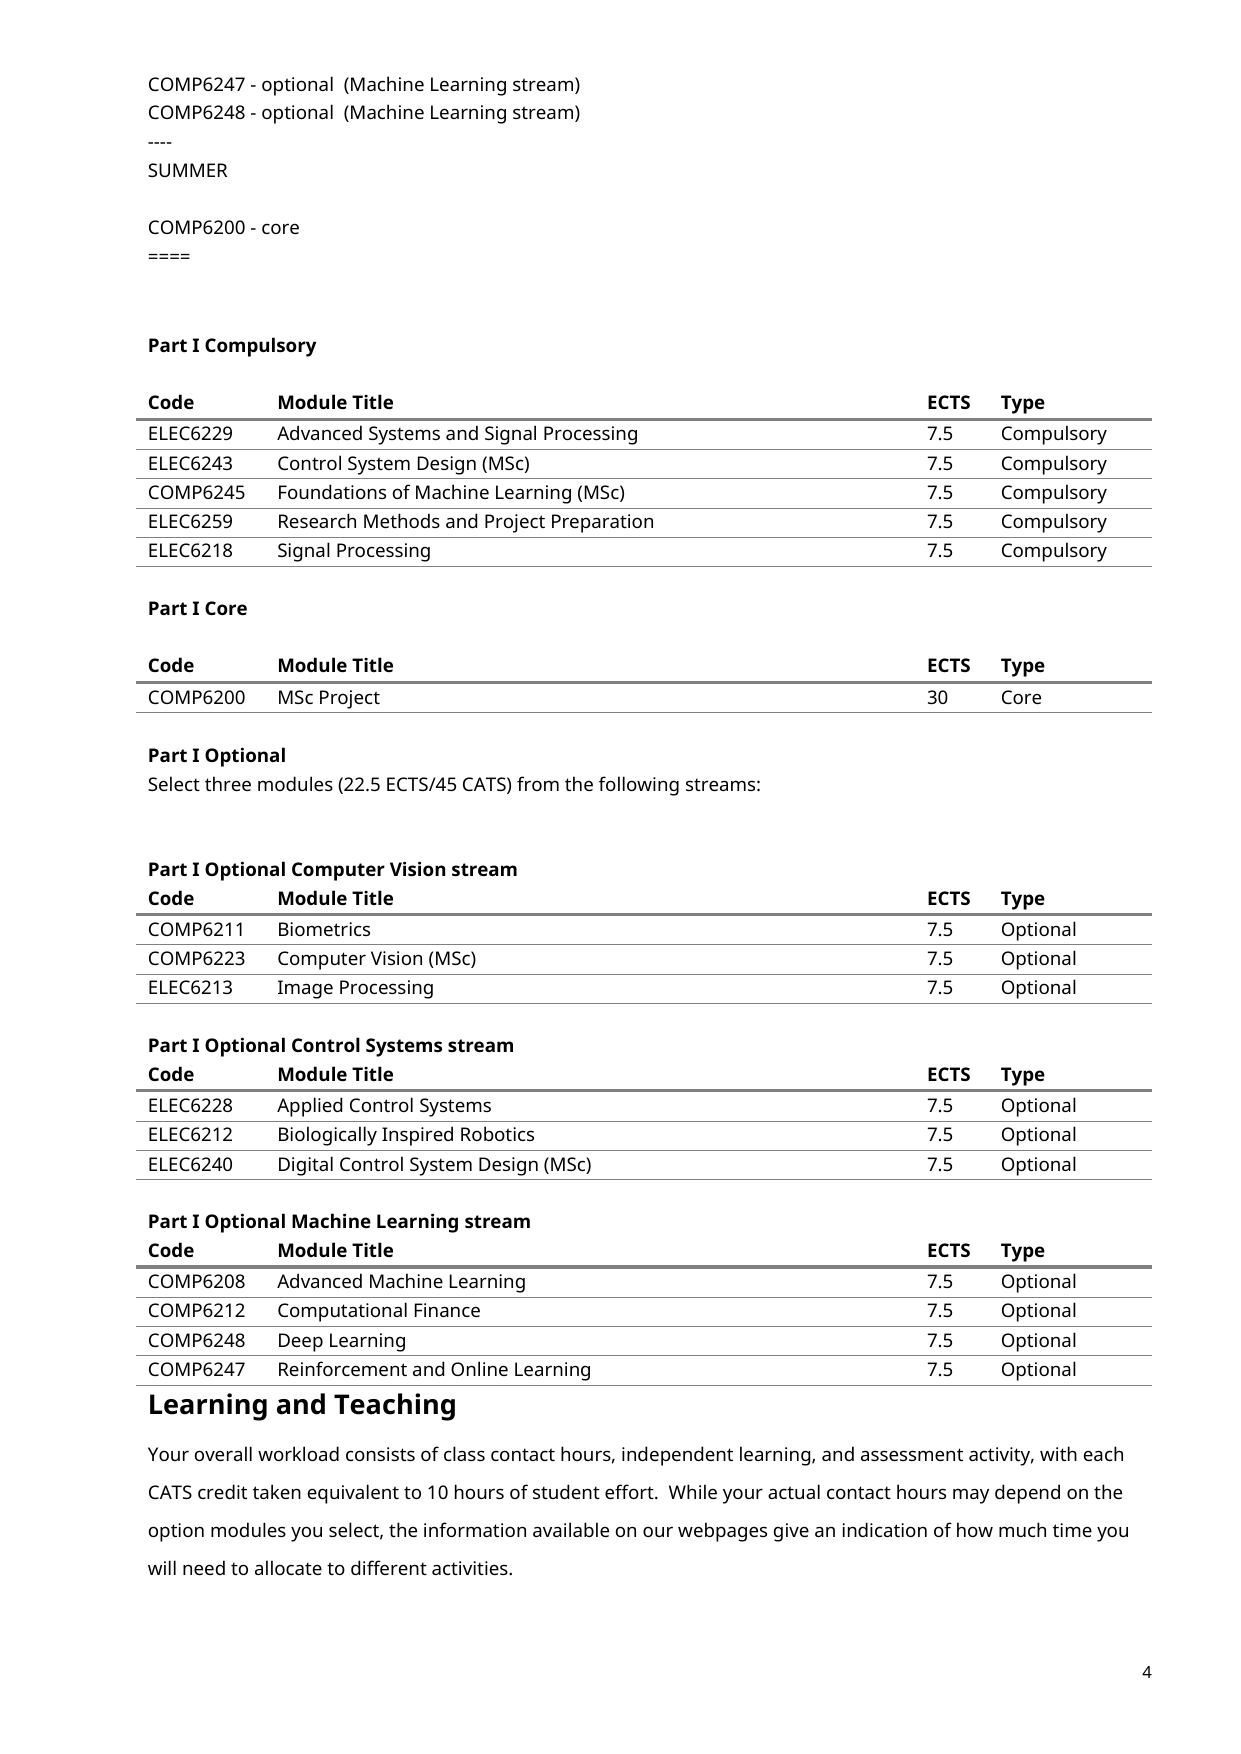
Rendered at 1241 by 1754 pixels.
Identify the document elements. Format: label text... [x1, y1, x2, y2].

table_cell Signal Processing [266, 538, 916, 566]
table_cell Type [989, 885, 1152, 913]
table_cell 7.5 [916, 479, 989, 507]
table_cell Optional [989, 945, 1152, 974]
table_cell Type [989, 1061, 1152, 1089]
table_cell Part I Core [136, 567, 1152, 653]
table_cell ECTS [916, 885, 989, 913]
table_cell 7.5 [916, 1269, 989, 1297]
table_cell COMP6211 [136, 916, 266, 944]
table_cell Part I Compulsory [136, 304, 1152, 389]
table_cell Optional [989, 1092, 1152, 1121]
table_cell ECTS [916, 389, 989, 417]
table_cell ELEC6218 [136, 538, 266, 566]
table_cell Compulsory [989, 509, 1152, 537]
table_cell Research Methods and Project Preparation [266, 509, 916, 537]
table_cell COMP6212 [136, 1298, 266, 1326]
table_cell 7.5 [916, 975, 989, 1003]
table_cell Compulsory [989, 538, 1152, 566]
table_cell Optional [989, 975, 1152, 1003]
table_cell Compulsory [989, 450, 1152, 478]
table_cell COMP6245 [136, 479, 266, 507]
text Your overall workload consists of class contact hours, independent learning, and assessment activity, with each CATS credit taken equivalent to 10 hours of student effort. While your actual contact hours may depend on the option modules you select, the information available on our webpages give an indication of how much time you will need to allocate to different activities. [148, 1441, 1152, 1581]
table_cell Biometrics [266, 916, 916, 944]
table_header COMP6247 - optional (Machine Learning stream) COMP6248 - optional (Machine Learning stream) ---- SUMMER COMP6200 - core ==== [136, 71, 1152, 303]
table_cell COMP6223 [136, 945, 266, 974]
table_cell 7.5 [916, 421, 989, 449]
table_cell Computational Finance [266, 1298, 916, 1326]
table_cell Control System Design (MSc) [266, 450, 916, 478]
table_cell 7.5 [916, 1298, 989, 1326]
table_cell Optional [989, 1356, 1152, 1384]
table_cell Module Title [266, 389, 916, 417]
table_cell 7.5 [916, 450, 989, 478]
table_cell Module Title [266, 653, 916, 681]
table_cell ELEC6259 [136, 509, 266, 537]
table_cell Computer Vision (MSc) [266, 945, 916, 974]
table_cell Type [989, 1237, 1152, 1265]
table_cell Core [989, 684, 1152, 712]
table_cell Deep Learning [266, 1327, 916, 1355]
table_cell Code [136, 1237, 266, 1265]
table_cell ECTS [916, 1237, 989, 1265]
table_cell Module Title [266, 1061, 916, 1089]
table_cell Optional [989, 916, 1152, 944]
subtitle Learning and Teaching [148, 1386, 1152, 1422]
table_cell Module Title [266, 885, 916, 913]
table_cell 7.5 [916, 945, 989, 974]
table_cell Code [136, 653, 266, 681]
table_cell Reinforcement and Online Learning [266, 1356, 916, 1384]
table_cell Digital Control System Design (MSc) [266, 1151, 916, 1179]
table_cell COMP6248 [136, 1327, 266, 1355]
table_cell ELEC6212 [136, 1122, 266, 1150]
table_cell ECTS [916, 653, 989, 681]
table_cell Code [136, 885, 266, 913]
table_cell Optional [989, 1327, 1152, 1355]
table_cell Type [989, 389, 1152, 417]
table_cell Part I Optional Select three modules (22.5 ECTS/45 CATS) from the following streams: [136, 713, 1152, 828]
table_cell Optional [989, 1151, 1152, 1179]
table_cell Foundations of Machine Learning (MSc) [266, 479, 916, 507]
table_cell Optional [989, 1298, 1152, 1326]
table_cell 7.5 [916, 538, 989, 566]
table_cell 7.5 [916, 1356, 989, 1384]
table_cell COMP6247 [136, 1356, 266, 1384]
table_cell Compulsory [989, 479, 1152, 507]
table_cell Image Processing [266, 975, 916, 1003]
table_cell Code [136, 389, 266, 417]
table_cell ELEC6213 [136, 975, 266, 1003]
table_cell Advanced Machine Learning [266, 1269, 916, 1297]
table_cell Compulsory [989, 421, 1152, 449]
table_cell 7.5 [916, 916, 989, 944]
table_cell Part I Optional Machine Learning stream [136, 1180, 1152, 1237]
table_cell 7.5 [916, 1151, 989, 1179]
table_cell MSc Project [266, 684, 916, 712]
table_cell Code [136, 1061, 266, 1089]
table_cell COMP6208 [136, 1269, 266, 1297]
table_cell ELEC6240 [136, 1151, 266, 1179]
table_cell Part I Optional Control Systems stream [136, 1004, 1152, 1061]
table_cell 30 [916, 684, 989, 712]
table_cell Biologically Inspired Robotics [266, 1122, 916, 1150]
table_cell Optional [989, 1122, 1152, 1150]
table_cell ECTS [916, 1061, 989, 1089]
table_cell COMP6200 [136, 684, 266, 712]
table_cell 7.5 [916, 1092, 989, 1121]
table_cell Module Title [266, 1237, 916, 1265]
table_cell 7.5 [916, 1327, 989, 1355]
table_cell Applied Control Systems [266, 1092, 916, 1121]
table_cell Advanced Systems and Signal Processing [266, 421, 916, 449]
table_cell 7.5 [916, 509, 989, 537]
table_cell Type [989, 653, 1152, 681]
table_cell 7.5 [916, 1122, 989, 1150]
table_cell ELEC6229 [136, 421, 266, 449]
table_cell Part I Optional Computer Vision stream [136, 828, 1152, 885]
table_cell Optional [989, 1269, 1152, 1297]
table_cell ELEC6243 [136, 450, 266, 478]
table_cell ELEC6228 [136, 1092, 266, 1121]
